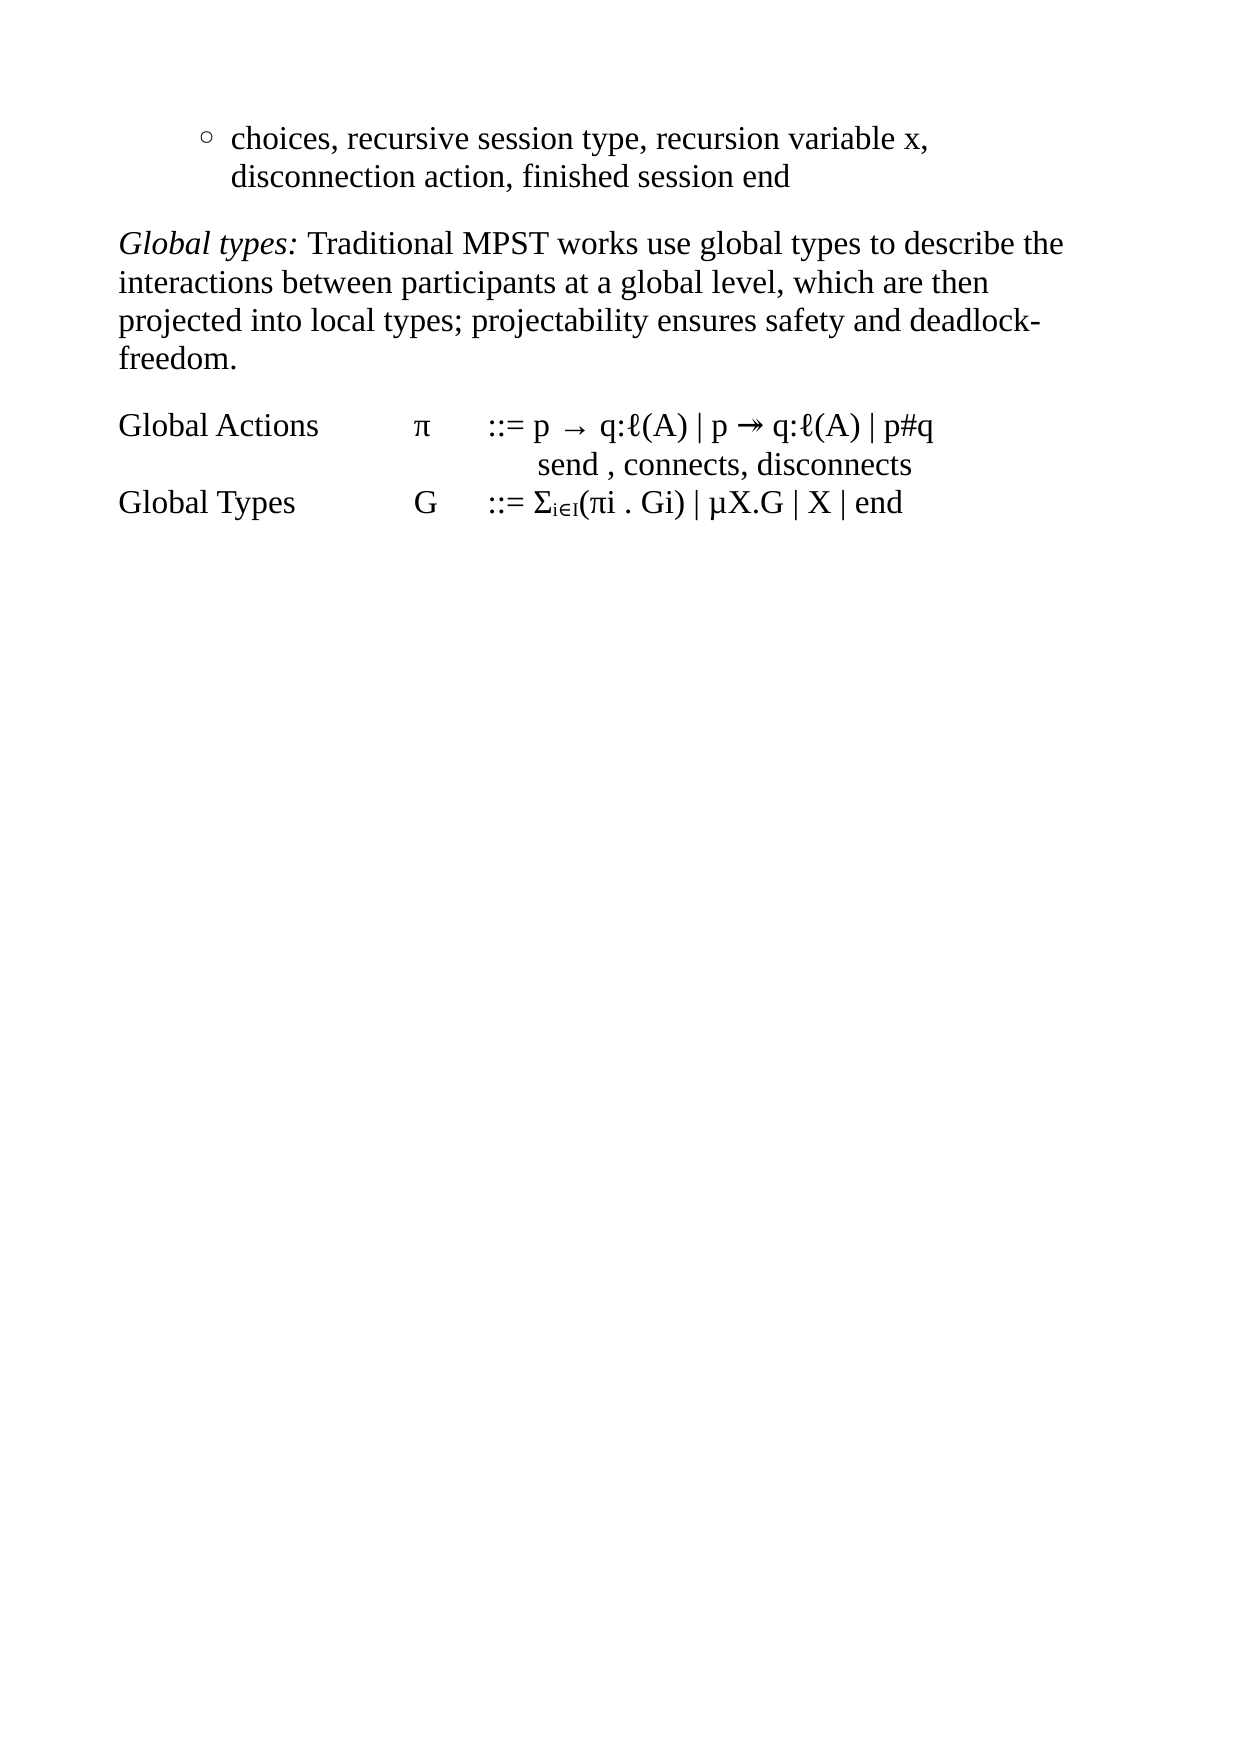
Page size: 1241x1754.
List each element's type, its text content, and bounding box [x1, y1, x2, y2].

text Global types: Traditional MPST works use global types to describe the interactions between participants at a global level, which are then projected into local types; projectability ensures safety and deadlock-freedom. [118, 223, 1122, 377]
list choices, recursive session type, recursion variable x, disconnection action, finished session end [193, 118, 1122, 195]
text Global Actions π ::= p → q:ℓ(A) | p ↠ q:ℓ(A) | p#q [118, 406, 1122, 444]
text Global Types G ::= Σi∈I(πi . Gi) | µX.G | X | end [118, 482, 1122, 521]
text send , connects, disconnects [118, 444, 1122, 482]
